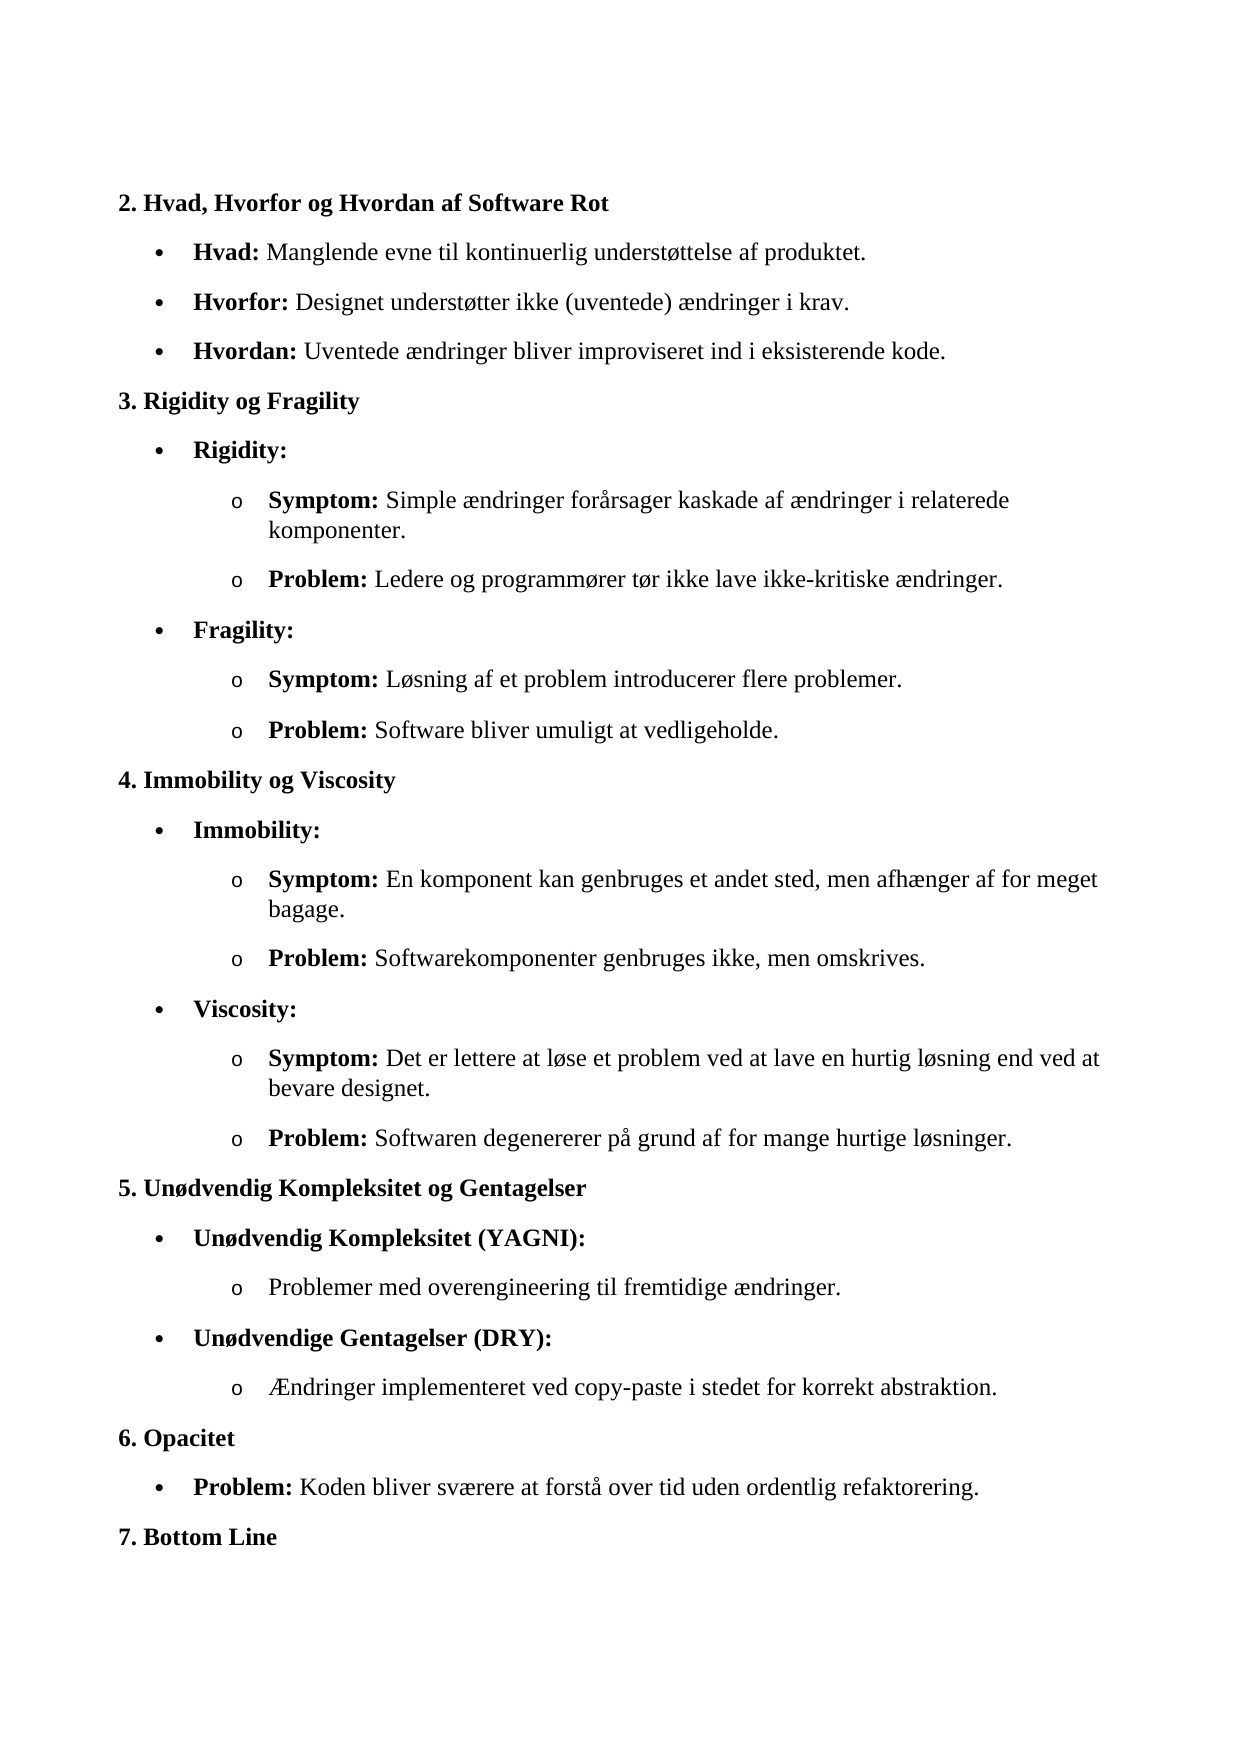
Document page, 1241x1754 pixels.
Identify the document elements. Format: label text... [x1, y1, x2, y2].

list Symptom: En komponent kan genbruges et andet sted, men afhænger af for meget bagage. [231, 864, 1122, 923]
list Problem: Koden bliver sværere at forstå over tid uden ordentlig refaktorering. [156, 1472, 1122, 1501]
list Problemer med overengineering til fremtidige ændringer. [231, 1272, 1122, 1302]
list Hvordan: Uventede ændringer bliver improviseret ind i eksisterende kode. [156, 336, 1122, 365]
list Unødvendig Kompleksitet (YAGNI): [156, 1223, 1122, 1251]
list Problem: Softwaren degenererer på grund af for mange hurtige løsninger. [231, 1123, 1122, 1152]
text 6. Opacitet [118, 1423, 1122, 1451]
text 2. Hvad, Hvorfor og Hvordan af Software Rot [118, 188, 1122, 216]
text 3. Rigidity og Fragility [118, 386, 1122, 415]
list Ændringer implementeret ved copy-paste i stedet for korrekt abstraktion. [231, 1372, 1122, 1402]
list Symptom: Simple ændringer forårsager kaskade af ændringer i relaterede komponenter. [231, 485, 1122, 543]
list Rigidity: [156, 436, 1122, 464]
text 5. Unødvendig Kompleksitet og Gentagelser [118, 1173, 1122, 1202]
list Fragility: [156, 615, 1122, 643]
list Problem: Softwarekomponenter genbruges ikke, men omskrives. [231, 943, 1122, 973]
list Symptom: Det er lettere at løse et problem ved at lave en hurtig løsning end ved at bevare designet. [231, 1043, 1122, 1102]
list Hvad: Manglende evne til kontinuerlig understøttelse af produktet. [156, 237, 1122, 266]
list Problem: Software bliver umuligt at vedligeholde. [231, 715, 1122, 744]
list Immobility: [156, 815, 1122, 843]
list Viscosity: [156, 994, 1122, 1023]
list Hvorfor: Designet understøtter ikke (uventede) ændringer i krav. [156, 287, 1122, 316]
list Unødvendige Gentagelser (DRY): [156, 1323, 1122, 1351]
text 4. Immobility og Viscosity [118, 765, 1122, 794]
list Problem: Ledere og programmører tør ikke lave ikke-kritiske ændringer. [231, 564, 1122, 594]
text 7. Bottom Line [118, 1522, 1122, 1551]
list Symptom: Løsning af et problem introducerer flere problemer. [231, 664, 1122, 694]
